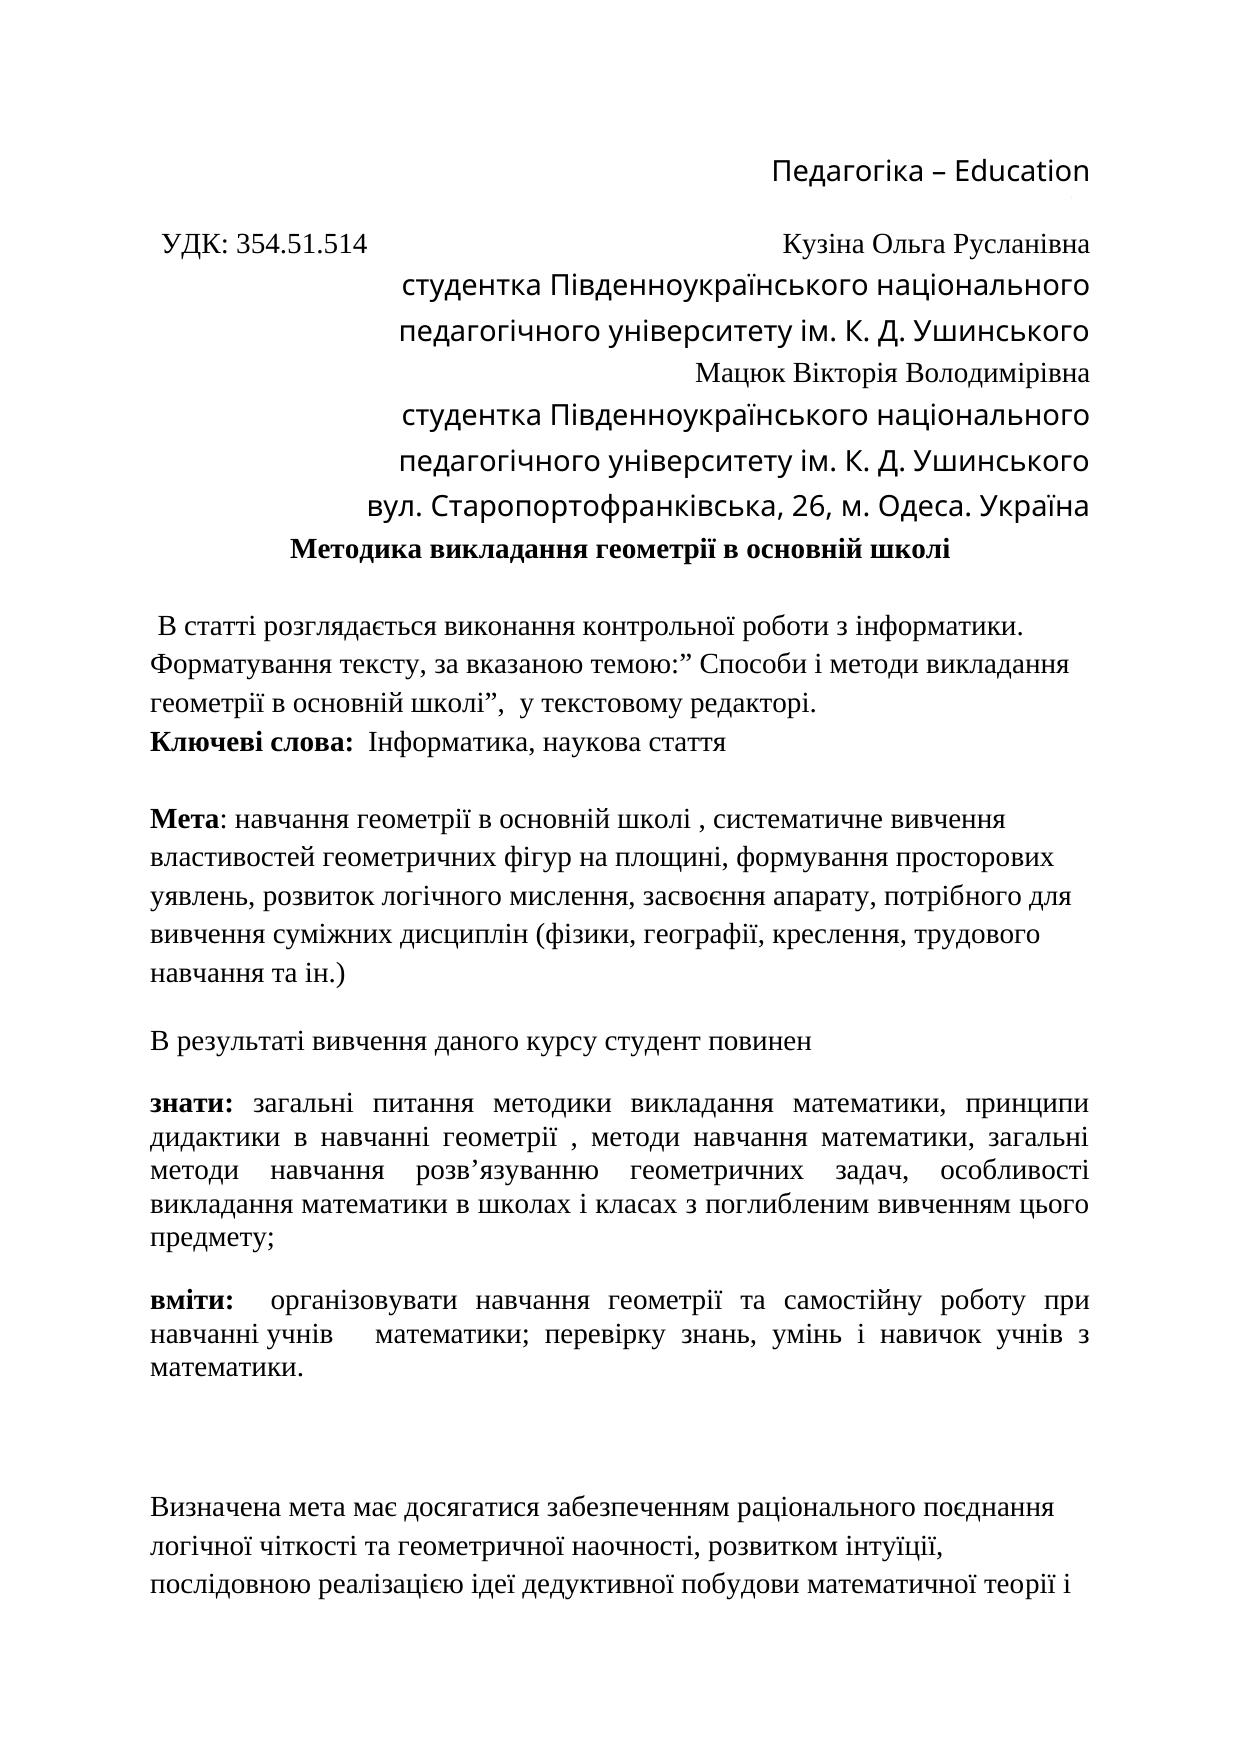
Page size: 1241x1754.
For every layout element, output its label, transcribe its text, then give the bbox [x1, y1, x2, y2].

text Методика викладання геометрії в основній школі [150, 531, 1090, 564]
text Ключеві слова: Інформатика, наукова стаття [150, 724, 1090, 757]
text студентка Південноукраїнського національного [150, 264, 1090, 304]
text педагогічного університету ім. К. Д. Ушинського [150, 310, 1090, 350]
text студентка Південноукраїнського національного [150, 394, 1090, 434]
text УДК: 354.51.514 Кузіна Ольга Русланівна [150, 226, 1090, 259]
text знати: загальні питання методики викладання математики, принципи дидактики в навчанні геометрії , методи навчання математики, загальні методи навчання розв’язуванню геометричних задач, особливості викладання математики в школах і класах з поглибленим вивченням цього предмету; [150, 1085, 1090, 1253]
text вул. Старопортофранківська, 26, м. Одеса. Україна [150, 485, 1090, 525]
text Мацюк Вікторія Володимірівна [150, 356, 1090, 389]
text В результаті вивчення даного курсу студент повинен [150, 1023, 1090, 1056]
text вміти: організовувати навчання геометрії та самостійну роботу при навчанні учнів математики; перевірку знань, умінь і навичок учнів з математики. [150, 1282, 1090, 1383]
text Педагогіка – Education [150, 150, 1090, 190]
text педагогічного університету ім. К. Д. Ушинського [150, 440, 1090, 479]
text Мета: навчання геометрії в основній школі , систематичне вивчення властивостей геометричних фігур на площині, формування просторо­вих уявлень, розвиток логічного мислення, засвоєння апарату, потріб­ного для вивчення суміжних дисциплін (фізики, географії, креслен­ня, трудового навчання та ін.) [150, 801, 1090, 988]
text Визначена мета має досягатися забезпеченням раціонального поєд­нання логічної чіткості та геометричної наочності, розвитком інтуїції, послідовною реалізацією ідеї дедуктивної побудови математичної тео­рії і [150, 1489, 1090, 1600]
text В статті розглядається виконання контрольної роботи з інформатики. Форматування тексту, за вказаною темою:” Способи і методи викладання геометрії в основній школі”, у текстовому редакторі. [150, 608, 1090, 719]
